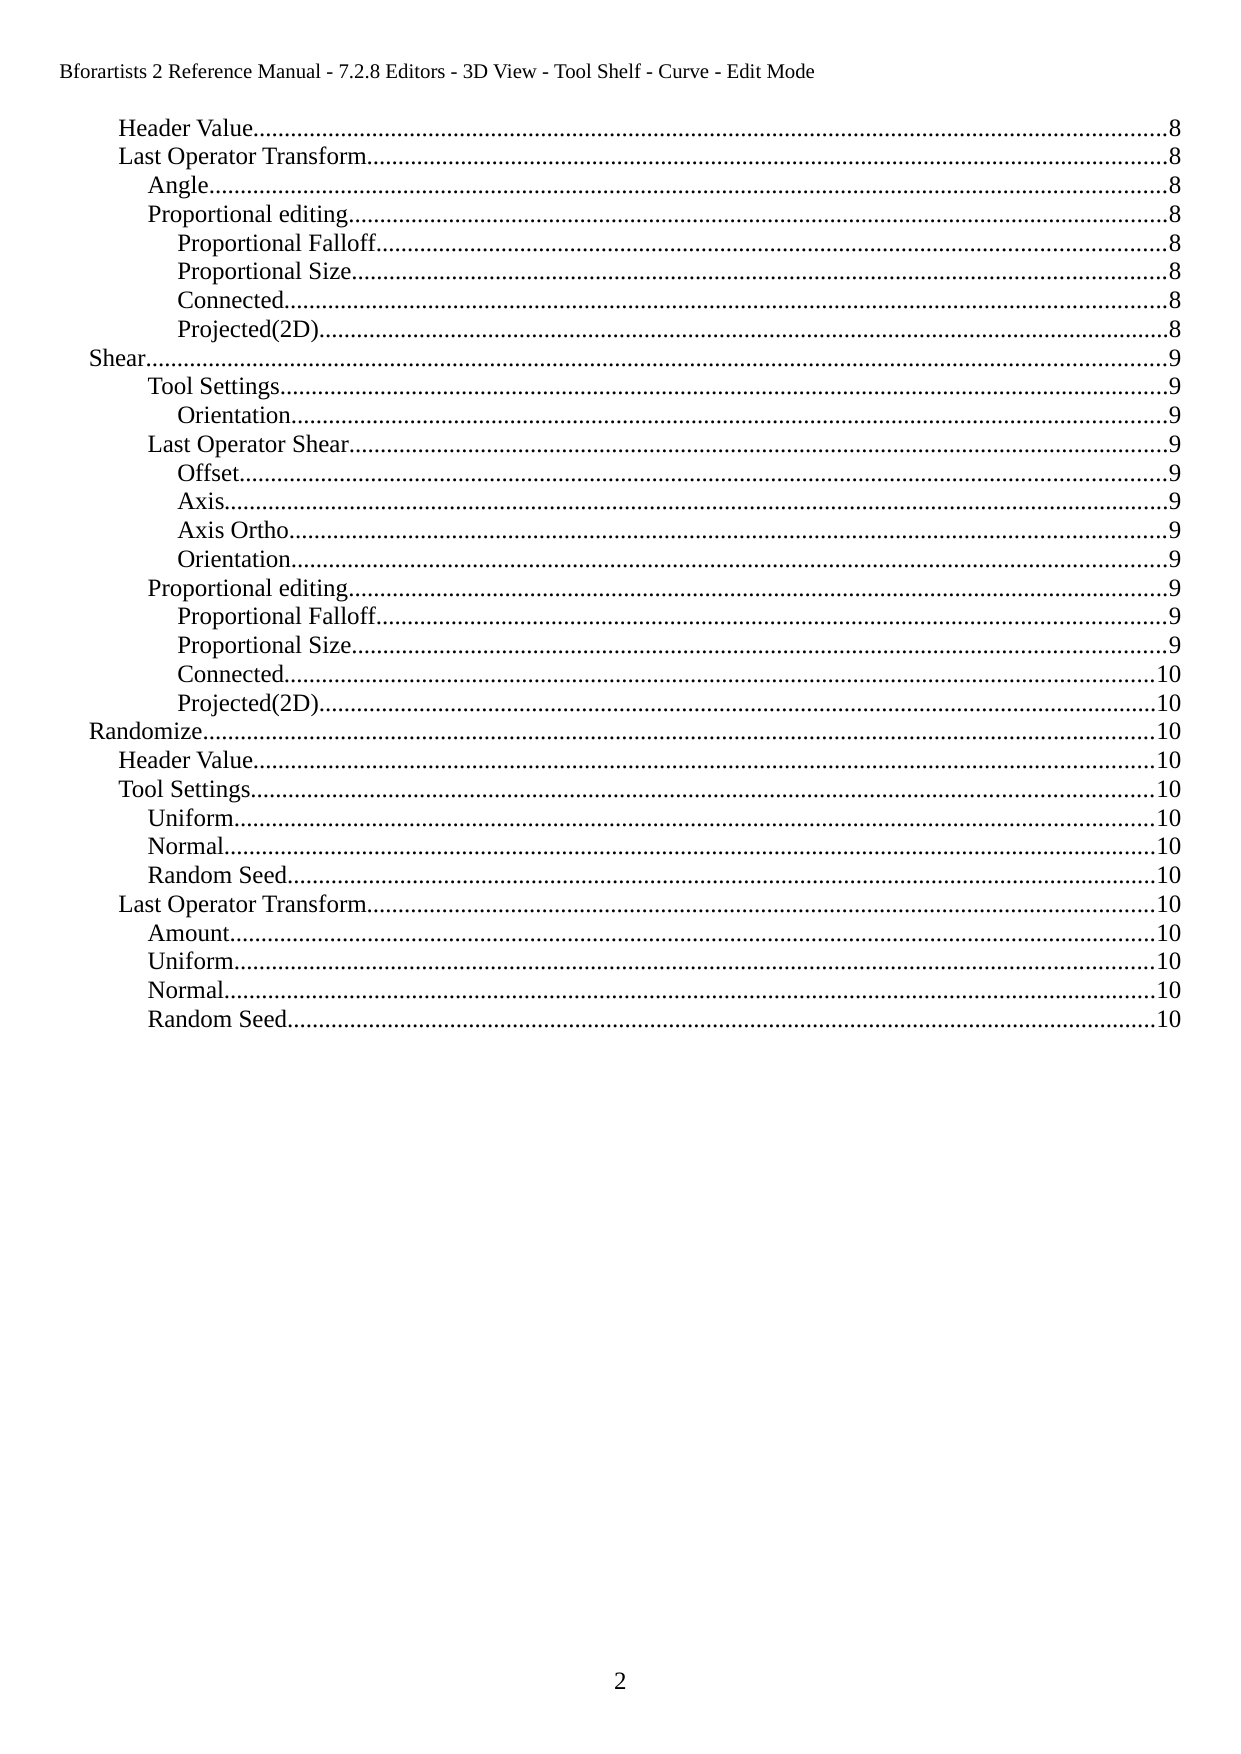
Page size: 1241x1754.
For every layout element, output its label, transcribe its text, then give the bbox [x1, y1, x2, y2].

text Proportional Size 9 [177, 630, 1181, 659]
text Proportional editing 8 [147, 199, 1181, 228]
text Last Operator Transform 10 [118, 889, 1181, 918]
text Last Operator Shear 9 [147, 429, 1181, 458]
text Random Seed 10 [147, 1004, 1181, 1033]
text Normal 10 [147, 831, 1181, 860]
text Uniform 10 [147, 946, 1181, 975]
text Normal 10 [147, 975, 1181, 1004]
text Connected 10 [177, 659, 1181, 688]
text Proportional Falloff 8 [177, 228, 1181, 256]
text Header Value 10 [118, 745, 1181, 774]
text Shear 9 [88, 343, 1181, 371]
text Randomize 10 [88, 716, 1181, 745]
text Axis 9 [177, 486, 1181, 515]
text Projected(2D) 8 [177, 314, 1181, 343]
text Header Value 8 [118, 113, 1181, 141]
text Amount 10 [147, 918, 1181, 946]
text Tool Settings 9 [147, 371, 1181, 400]
text Angle 8 [147, 170, 1181, 199]
text Projected(2D) 10 [177, 688, 1181, 716]
text Uniform 10 [147, 803, 1181, 831]
text Proportional Falloff 9 [177, 601, 1181, 630]
text Connected 8 [177, 285, 1181, 314]
text Proportional editing 9 [147, 573, 1181, 601]
text Orientation 9 [177, 544, 1181, 573]
text Orientation 9 [177, 400, 1181, 429]
text Tool Settings 10 [118, 774, 1181, 803]
text Offset 9 [177, 458, 1181, 486]
text Random Seed 10 [147, 860, 1181, 889]
text Axis Ortho 9 [177, 515, 1181, 544]
text Proportional Size 8 [177, 256, 1181, 285]
text Last Operator Transform 8 [118, 141, 1181, 170]
